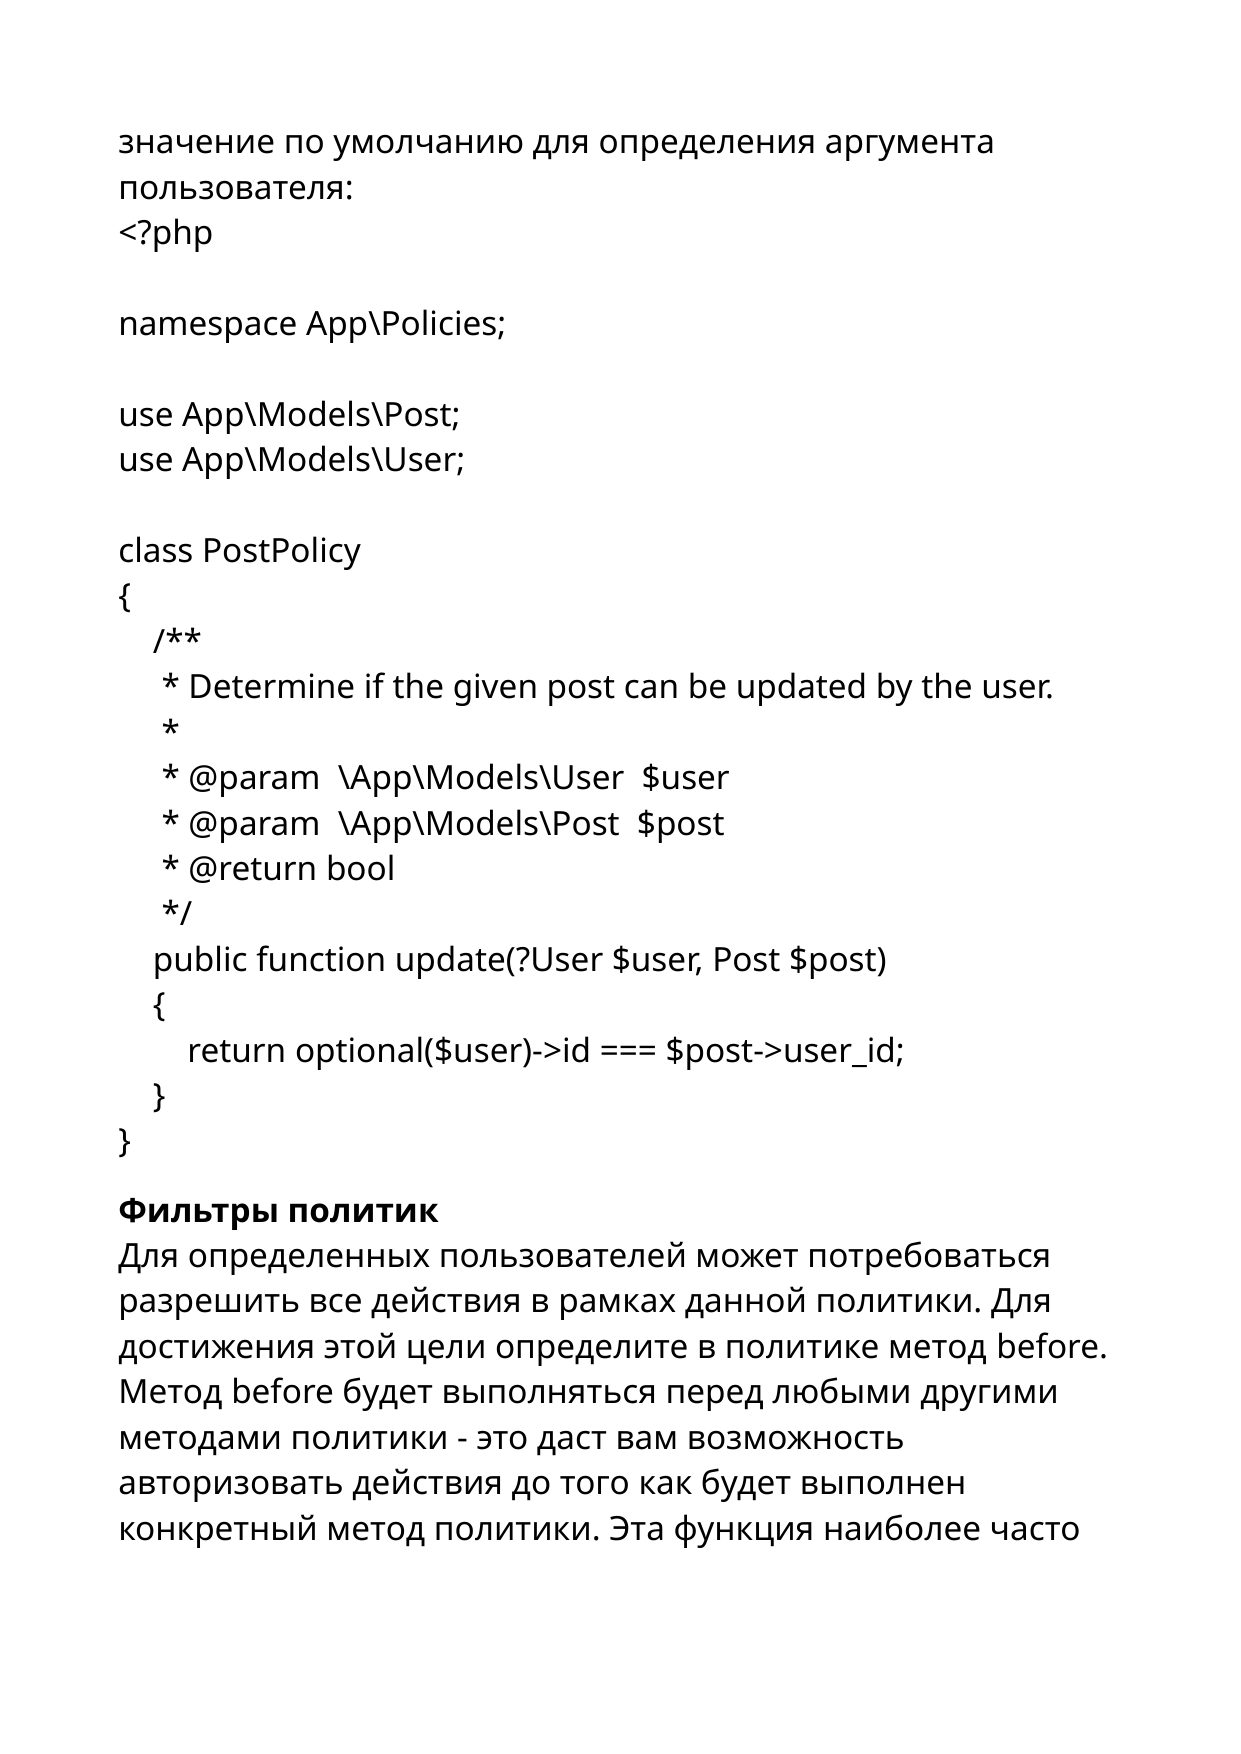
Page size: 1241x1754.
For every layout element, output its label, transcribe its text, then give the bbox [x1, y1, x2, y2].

text { [118, 572, 1122, 618]
text <?php [118, 209, 1122, 254]
text * [118, 708, 1122, 754]
text } [118, 1072, 1122, 1117]
text public function update(?User $user, Post $post) [118, 936, 1122, 981]
text namespace App\Policies; [118, 300, 1122, 345]
text * @return bool [118, 845, 1122, 890]
text return optional($user)->id === $post->user_id; [118, 1026, 1122, 1072]
text /** [118, 618, 1122, 663]
text } [118, 1117, 1122, 1163]
text Для определенных пользователей может потребоваться разрешить все действия в рамках данной политики. Для достижения этой цели определите в политике метод before. Метод before будет выполняться перед любыми другими методами политики - это даст вам возможность авторизовать действия до того как будет выполнен конкретный метод политики. Эта функция наиболее часто [118, 1232, 1122, 1550]
text * @param \App\Models\Post $post [118, 799, 1122, 845]
text * Determine if the given post can be updated by the user. [118, 663, 1122, 708]
text use App\Models\Post; [118, 391, 1122, 436]
text */ [118, 890, 1122, 936]
text * @param \App\Models\User $user [118, 754, 1122, 799]
subtitle Фильтры политик [118, 1186, 1122, 1232]
text class PostPolicy [118, 527, 1122, 572]
text use App\Models\User; [118, 436, 1122, 481]
text { [118, 981, 1122, 1026]
text значение по умолчанию для определения аргумента пользователя: [118, 118, 1122, 209]
